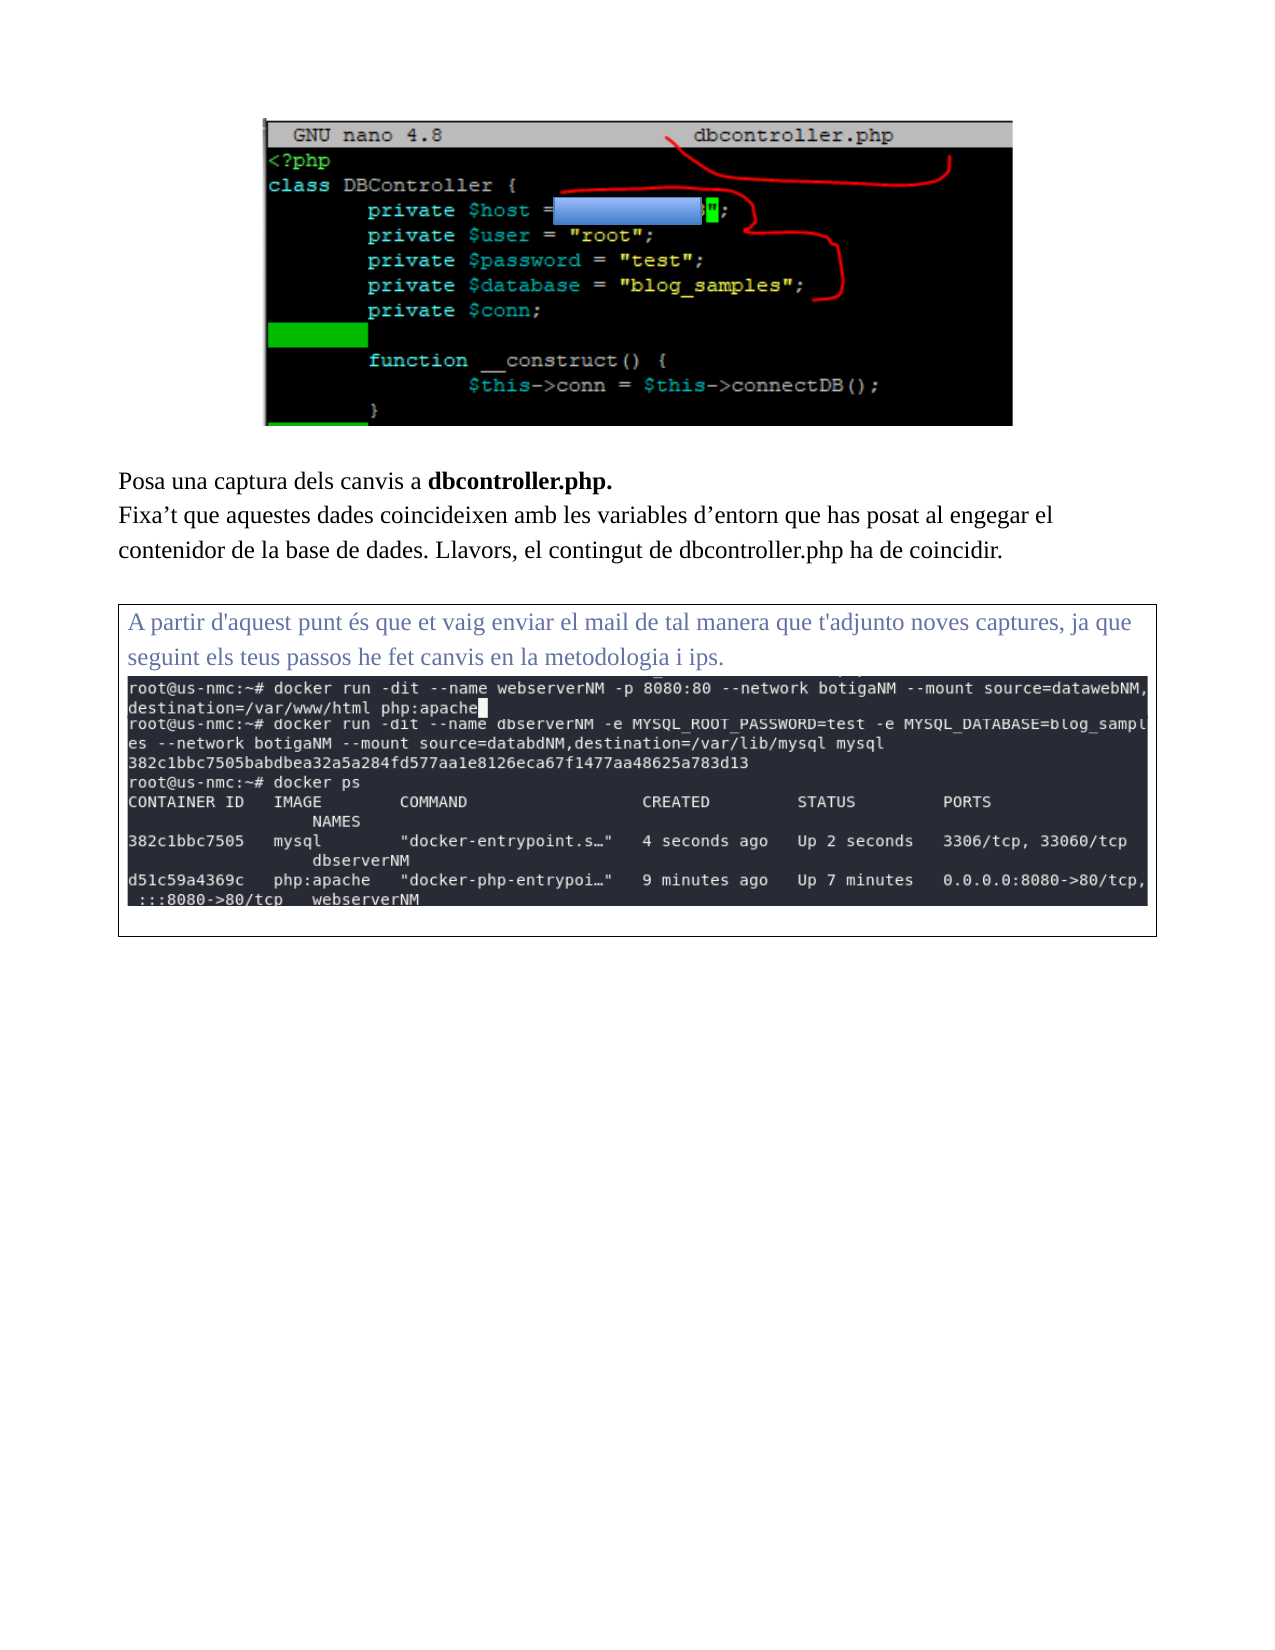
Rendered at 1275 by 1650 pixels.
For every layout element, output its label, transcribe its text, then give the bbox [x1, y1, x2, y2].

text A partir d'aquest punt és que et vaig enviar el mail de tal manera que t'adjunto noves captures, ja que seguint els teus passos he fet canvis en la metodologia i ips. [119, 605, 1156, 670]
picture [127, 676, 1148, 906]
picture [262, 118, 1013, 426]
text Posa una captura dels canvis a dbcontroller.php. [118, 466, 1157, 495]
text Fixa’t que aquestes dades coincideixen amb les variables d’entorn que has posat al engegar el contenidor de la base de dades. Llavors, el contingut de dbcontroller.php ha de coincidir. [118, 501, 1157, 564]
